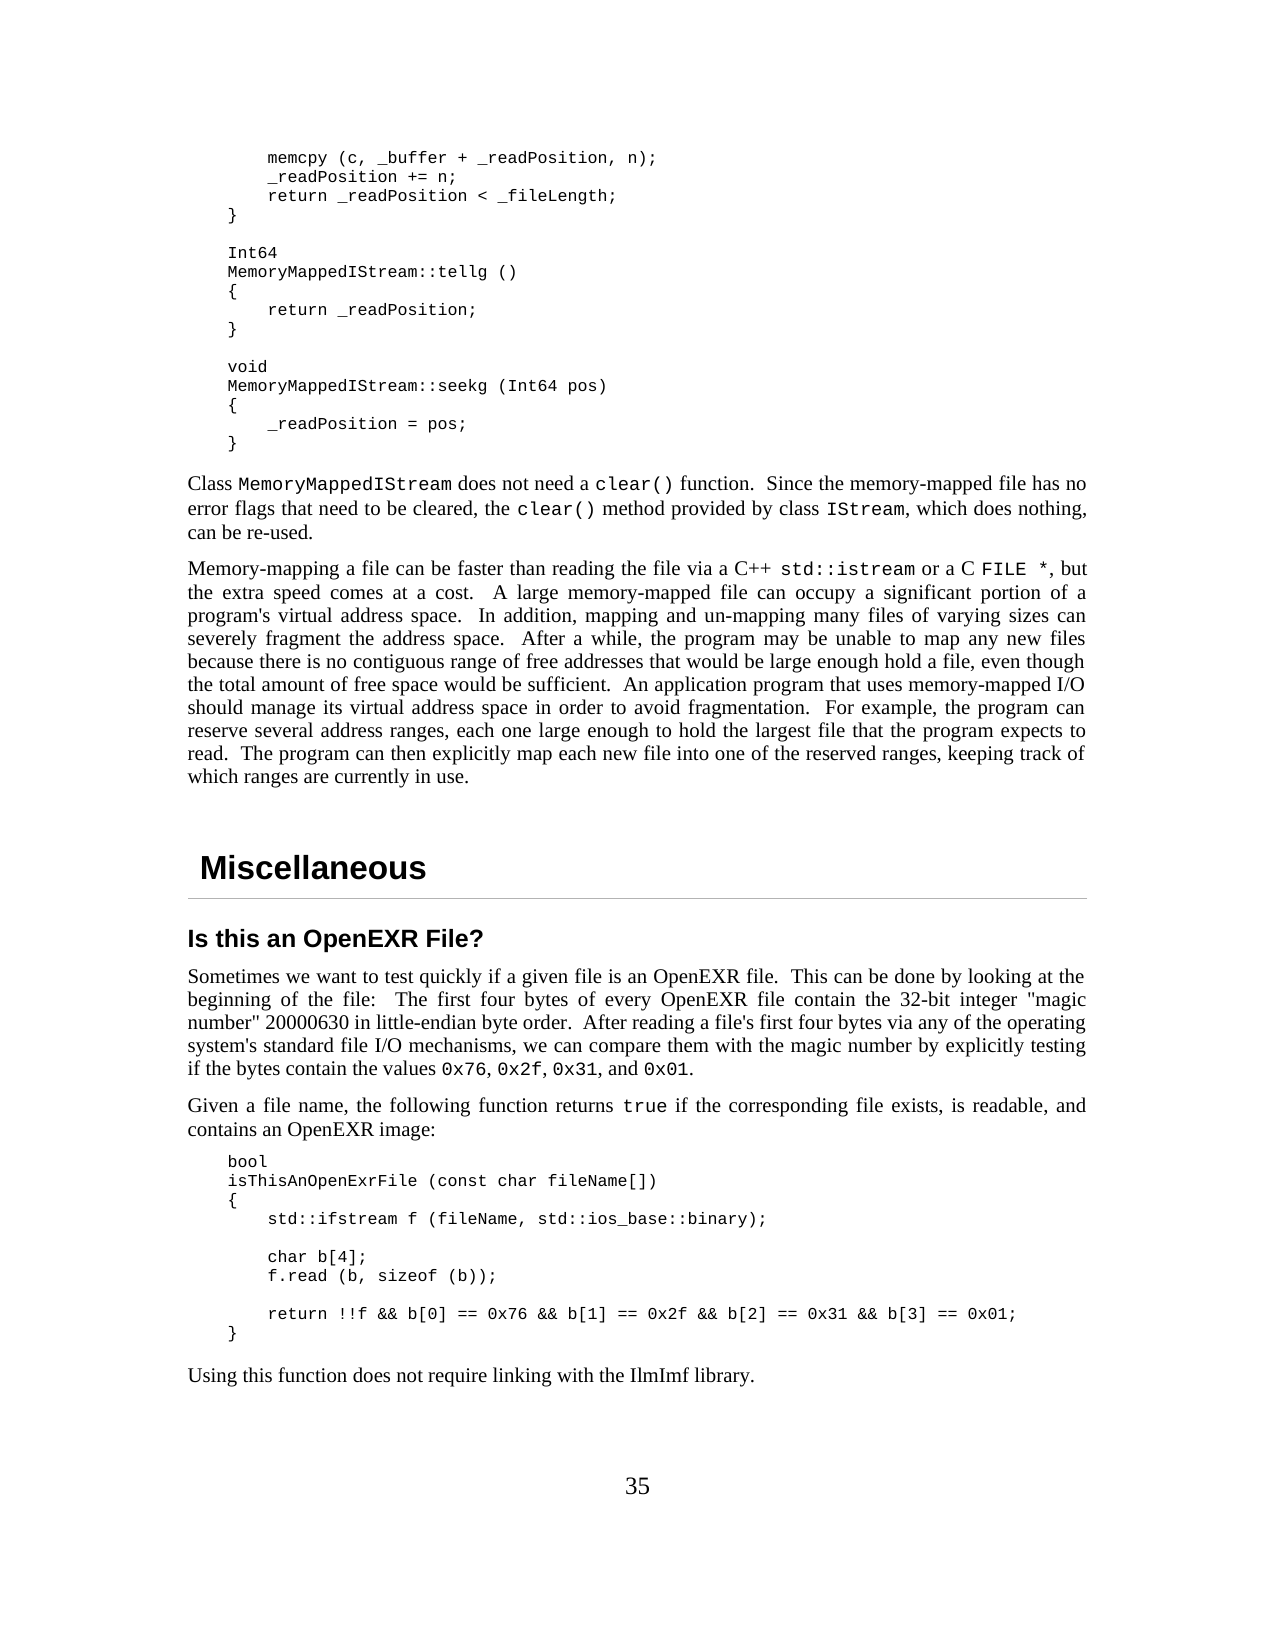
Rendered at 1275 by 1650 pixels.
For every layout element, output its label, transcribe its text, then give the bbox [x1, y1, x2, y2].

text } [187, 1324, 1087, 1343]
text { [187, 396, 1087, 415]
text Class MemoryMappedIStream does not need a clear() function. Since the memory-mapped file has no error flags that need to be cleared, the clear() method provided by class IStream, which does nothing, can be re-used. [187, 472, 1087, 544]
text Given a file name, the following function returns true if the corresponding file exists, is readable, and contains an OpenEXR image: [187, 1094, 1087, 1141]
subtitle Is this an OpenEXR File? [187, 924, 1087, 952]
text bool [187, 1153, 1087, 1172]
text std::ifstream f (fileName, std::ios_base::binary); [187, 1210, 1087, 1229]
text return _readPosition; [187, 302, 1087, 321]
text _readPosition += n; [187, 169, 1087, 188]
text return !!f && b[0] == 0x76 && b[1] == 0x2f && b[2] == 0x31 && b[3] == 0x01; [187, 1305, 1087, 1324]
text MemoryMappedIStream::seekg (Int64 pos) [187, 377, 1087, 396]
text } [187, 321, 1087, 339]
text Using this function does not require linking with the IlmImf library. [187, 1364, 1087, 1387]
text { [187, 283, 1087, 302]
text isThisAnOpenExrFile (const char fileName[]) [187, 1172, 1087, 1191]
text return _readPosition < _fileLength; [187, 188, 1087, 207]
text f.read (b, sizeof (b)); [187, 1267, 1087, 1286]
text { [187, 1191, 1087, 1210]
subtitle Miscellaneous [187, 837, 1087, 899]
text } [187, 434, 1087, 453]
text MemoryMappedIStream::tellg () [187, 264, 1087, 283]
text Memory-mapping a file can be faster than reading the file via a C++ std::istream or a C FILE *, but the extra speed comes at a cost. A large memory-mapped file can occupy a significant portion of a program's virtual address space. In addition, mapping and un-mapping many files of varying sizes can severely fragment the address space. After a while, the program may be unable to map any new files because there is no contiguous range of free addresses that would be large enough hold a file, even though the total amount of free space would be sufficient. An application program that uses memory-mapped I/O should manage its virtual address space in order to avoid fragmentation. For example, the program can reserve several address ranges, each one large enough to hold the largest file that the program expects to read. The program can then explicitly map each new file into one of the reserved ranges, keeping track of which ranges are currently in use. [187, 556, 1087, 788]
text void [187, 358, 1087, 377]
text _readPosition = pos; [187, 415, 1087, 434]
text Int64 [187, 245, 1087, 264]
text } [187, 207, 1087, 226]
text memcpy (c, _buffer + _readPosition, n); [187, 150, 1087, 169]
text char b[4]; [187, 1248, 1087, 1267]
text Sometimes we want to test quickly if a given file is an OpenEXR file. This can be done by looking at the beginning of the file: The first four bytes of every OpenEXR file contain the 32-bit integer "magic number" 20000630 in little-endian byte order. After reading a file's first four bytes via any of the operating system's standard file I/O mechanisms, we can compare them with the magic number by explicitly testing if the bytes contain the values 0x76, 0x2f, 0x31, and 0x01. [187, 965, 1087, 1081]
